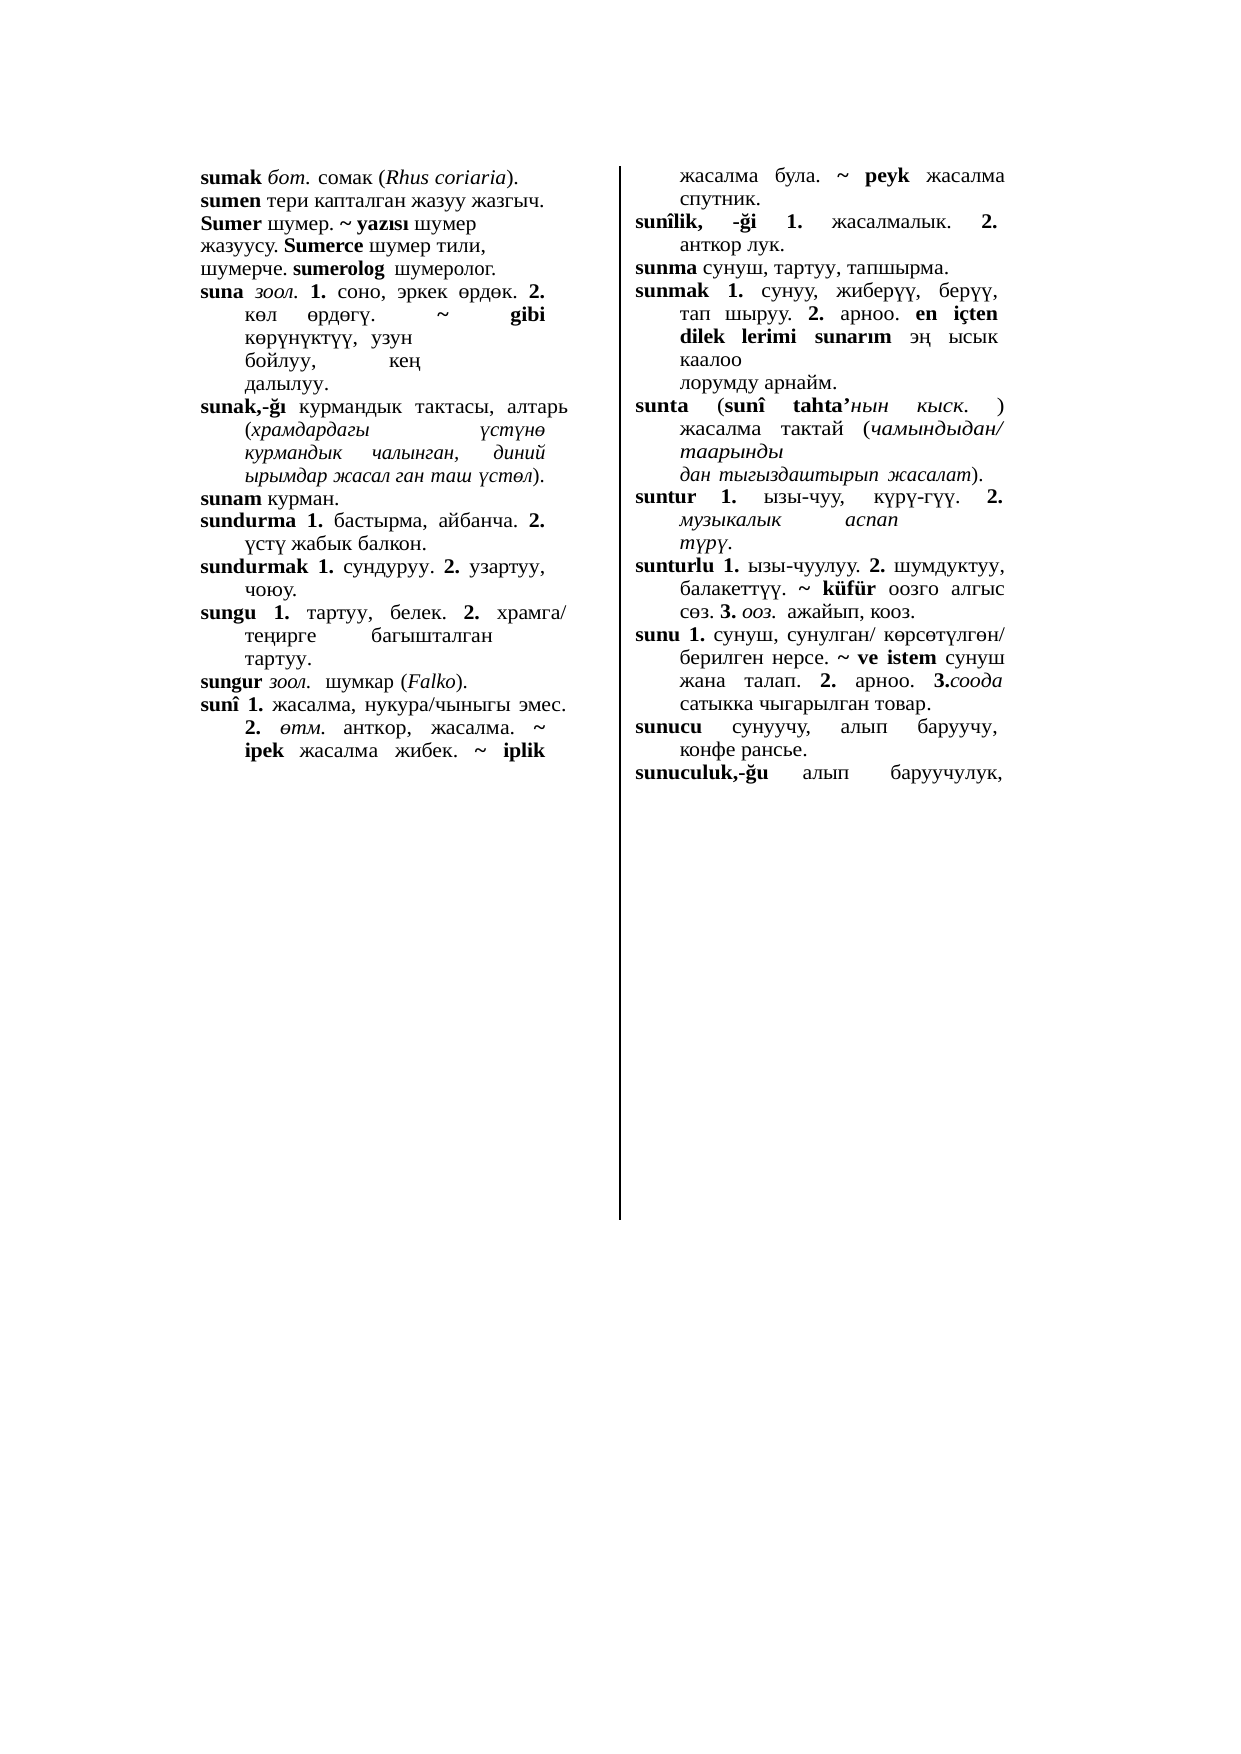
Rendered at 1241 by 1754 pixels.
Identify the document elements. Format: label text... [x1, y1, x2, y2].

text дан тыгыздаштырып жасалат). [679, 463, 985, 486]
text suntur 1. ызы-чуу, күрү-гүү. 2. [635, 486, 1065, 508]
text 2. өтм. анткор, жасалма. ~ ipek жасалма жибек. ~ iplik [244, 716, 545, 762]
text лорумду арнайм. [679, 371, 839, 394]
text (храмдардагы үстүнө курмандык чалынган, диний ырымдар жасал­ ган таш үстөл). [244, 418, 545, 487]
text бойлуу, кең далылуу. [244, 349, 420, 395]
text sunma сунуш, тартуу, тапшырма. [635, 256, 1048, 279]
text sunuculuk,-ğu алып баруучулук, [635, 761, 1065, 784]
text sunucu сунуучу, алып баруучу, конфе­ рансье. [635, 715, 997, 761]
text sunîlik, -ği 1. жасалмалык. 2. анткор­ лук. [635, 211, 997, 256]
text sunak,-ğı курмандык тактасы, алтарь [200, 395, 569, 418]
text sunta (sunî tahta’нын кыск. ) жасалма тактай (чамындыдан/ таарынды­ [635, 394, 1004, 463]
text sungur зоол. шумкар (Falko). [200, 670, 529, 693]
text sundurma 1. бастырма, айбанча. 2. үстү жабык балкон. [200, 509, 545, 555]
text теңирге багышталган тартуу. [244, 624, 492, 670]
text sunam курман. [200, 487, 535, 509]
text sunî 1. жасалма, нукура/чыныгы эмес. [200, 693, 588, 716]
text suna зоол. 1. соно, эркек өрдөк. 2. көл өрдөгү. ~ gibi көрүнүктүү, узун [200, 281, 545, 349]
text sungu 1. тартуу, белек. 2. храмга/ [200, 601, 588, 624]
text сатыкка чыгарылган товар. [679, 692, 934, 715]
text sunturlu 1. ызы-чуулуу. 2. шумдуктуу, балакеттүү. ~ küfür оозго алгыс сөз. 3. ооз. ажайып, кооз. [635, 554, 1005, 623]
text sunu 1. сунуш, сунулган/ көрсөтүлгөн/ берилген нерсе. ~ ve istem сунуш жана талап. 2. арноо. 3.соода [635, 623, 1005, 692]
text sunmak 1. сунуу, жиберүү, берүү, тап­ шыруу. 2. арноо. en içten dilek­ lerimi sunarım эң ысык каалоо­ [635, 279, 998, 371]
text sumak бот. сомак (Rhus coriaria). sumen тери капталган жазуу жазгыч. Sumer шумер. ~ yazısı шумер жазуусу. Sumerce шумер тили, шумерче. sumerolog шумеролог. [200, 164, 544, 280]
text sundurmak 1. сундуруу. 2. узартуу, чоюу. [200, 556, 545, 601]
text жасалма була. ~ peyk жасалма спутник. [679, 164, 1005, 210]
text музыкалык аспап түрү. [679, 508, 898, 554]
